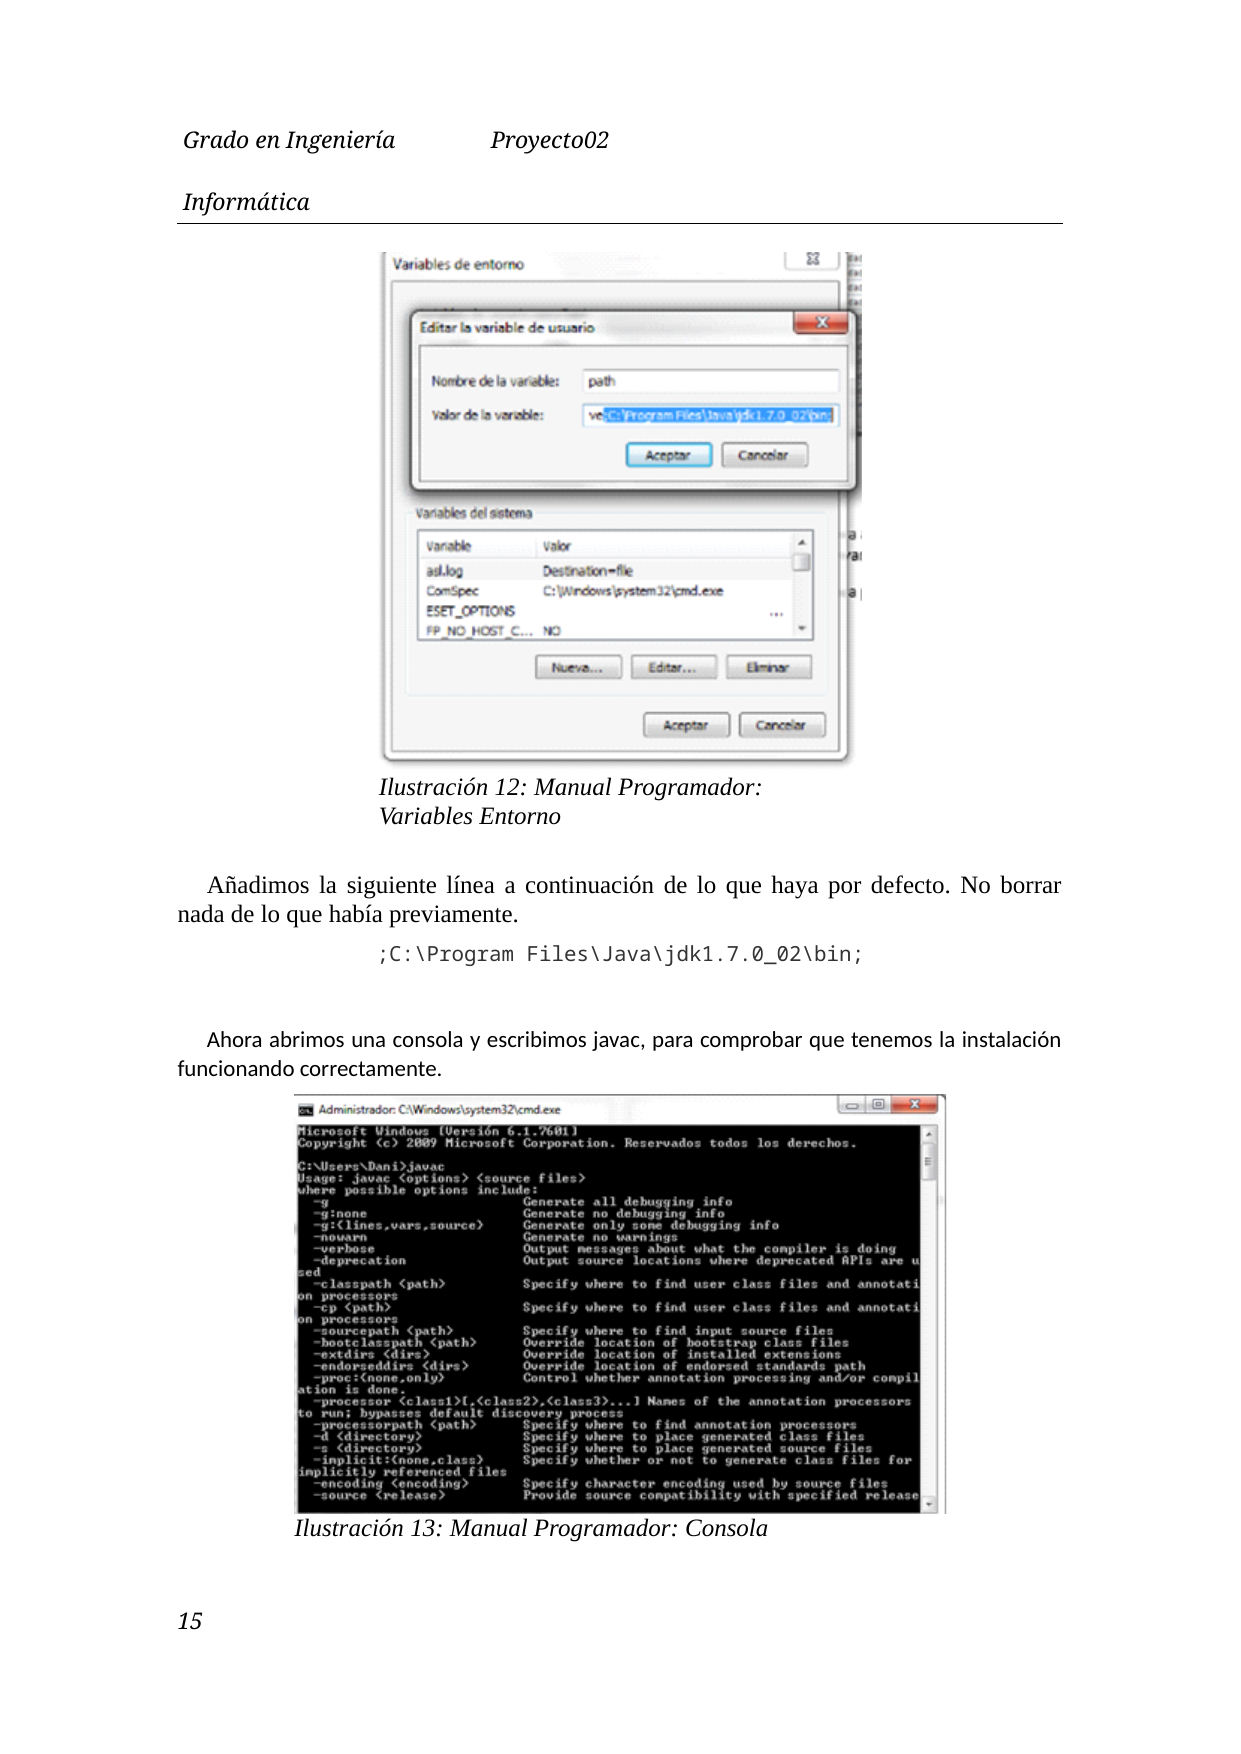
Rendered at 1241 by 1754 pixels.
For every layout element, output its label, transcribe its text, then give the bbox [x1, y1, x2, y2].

text Ilustración 12: Manual Programador: Variables Entorno [378, 773, 862, 829]
text Añadimos la siguiente línea a continuación de lo que haya por defecto. No borrar nada de lo que había previamente. [177, 870, 1063, 928]
text ;C:\Program Files\Java\jdk1.7.0_02\bin; [177, 939, 1063, 968]
text Ilustración 13: Manual Programador: Consola [294, 1514, 946, 1542]
text Ahora abrimos una consola y escribimos javac, para comprobar que tenemos la instalación funcionando correctamente. [177, 1025, 1063, 1082]
